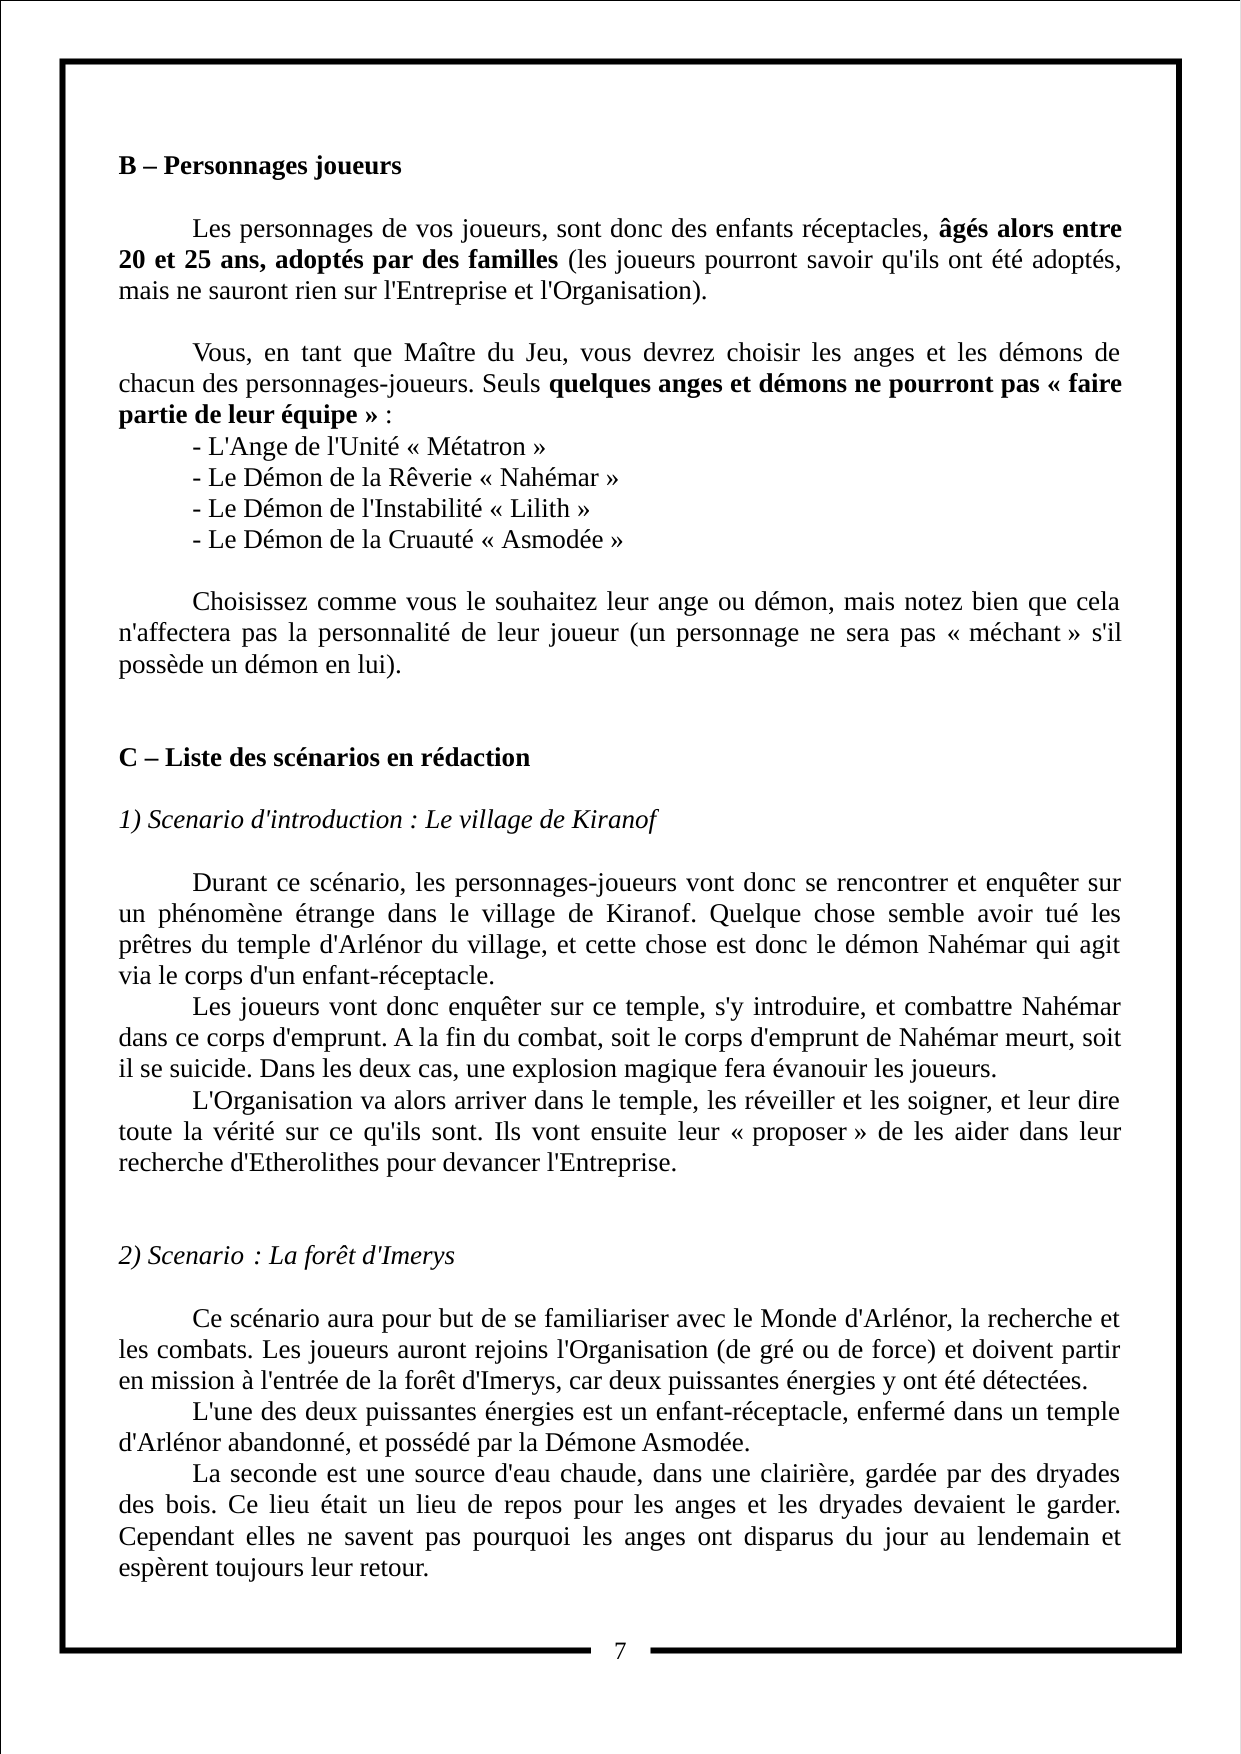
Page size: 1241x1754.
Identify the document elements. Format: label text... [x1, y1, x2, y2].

text - Le Démon de la Rêverie « Nahémar » [118, 461, 1122, 492]
text B – Personnages joueurs [118, 149, 1122, 181]
text L'Organisation va alors arriver dans le temple, les réveiller et les soigner, et leur dire toute la vérité sur ce qu'ils sont. Ils vont ensuite leur « proposer » de les aider dans leur recherche d'Etherolithes pour devancer l'Entreprise. [118, 1084, 1122, 1177]
text 1) Scenario d'introduction : Le village de Kiranof [118, 803, 1122, 834]
text Vous, en tant que Maître du Jeu, vous devrez choisir les anges et les démons de chacun des personnages-joueurs. Seuls quelques anges et démons ne pourront pas « faire partie de leur équipe » : [118, 336, 1122, 430]
picture [1, 1, 1240, 1754]
text Durant ce scénario, les personnages-joueurs vont donc se rencontrer et enquêter sur un phénomène étrange dans le village de Kiranof. Quelque chose semble avoir tué les prêtres du temple d'Arlénor du village, et cette chose est donc le démon Nahémar qui agit via le corps d'un enfant-réceptacle. [118, 866, 1122, 990]
text Ce scénario aura pour but de se familiariser avec le Monde d'Arlénor, la recherche et les combats. Les joueurs auront rejoins l'Organisation (de gré ou de force) et doivent partir en mission à l'entrée de la forêt d'Imerys, car deux puissantes énergies y ont été détectées. [118, 1302, 1122, 1395]
text L'une des deux puissantes énergies est un enfant-réceptacle, enfermé dans un temple d'Arlénor abandonné, et possédé par la Démone Asmodée. [118, 1395, 1122, 1457]
text Choisissez comme vous le souhaitez leur ange ou démon, mais notez bien que cela n'affectera pas la personnalité de leur joueur (un personnage ne sera pas « méchant » s'il possède un démon en lui). [118, 585, 1122, 679]
text Les joueurs vont donc enquêter sur ce temple, s'y introduire, et combattre Nahémar dans ce corps d'emprunt. A la fin du combat, soit le corps d'emprunt de Nahémar meurt, soit il se suicide. Dans les deux cas, une explosion magique fera évanouir les joueurs. [118, 990, 1122, 1084]
text Les personnages de vos joueurs, sont donc des enfants réceptacles, âgés alors entre 20 et 25 ans, adoptés par des familles (les joueurs pourront savoir qu'ils ont été adoptés, mais ne sauront rien sur l'Entreprise et l'Organisation). [118, 212, 1122, 305]
text - L'Ange de l'Unité « Métatron » [118, 430, 1122, 461]
text La seconde est une source d'eau chaude, dans une clairière, gardée par des dryades des bois. Ce lieu était un lieu de repos pour les anges et les dryades devaient le garder. Cependant elles ne savent pas pourquoi les anges ont disparus du jour au lendemain et espèrent toujours leur retour. [118, 1457, 1122, 1582]
text 2) Scenario : La forêt d'Imerys [118, 1239, 1122, 1271]
text - Le Démon de l'Instabilité « Lilith » [118, 492, 1122, 523]
text C – Liste des scénarios en rédaction [118, 741, 1122, 772]
text - Le Démon de la Cruauté « Asmodée » [118, 523, 1122, 554]
